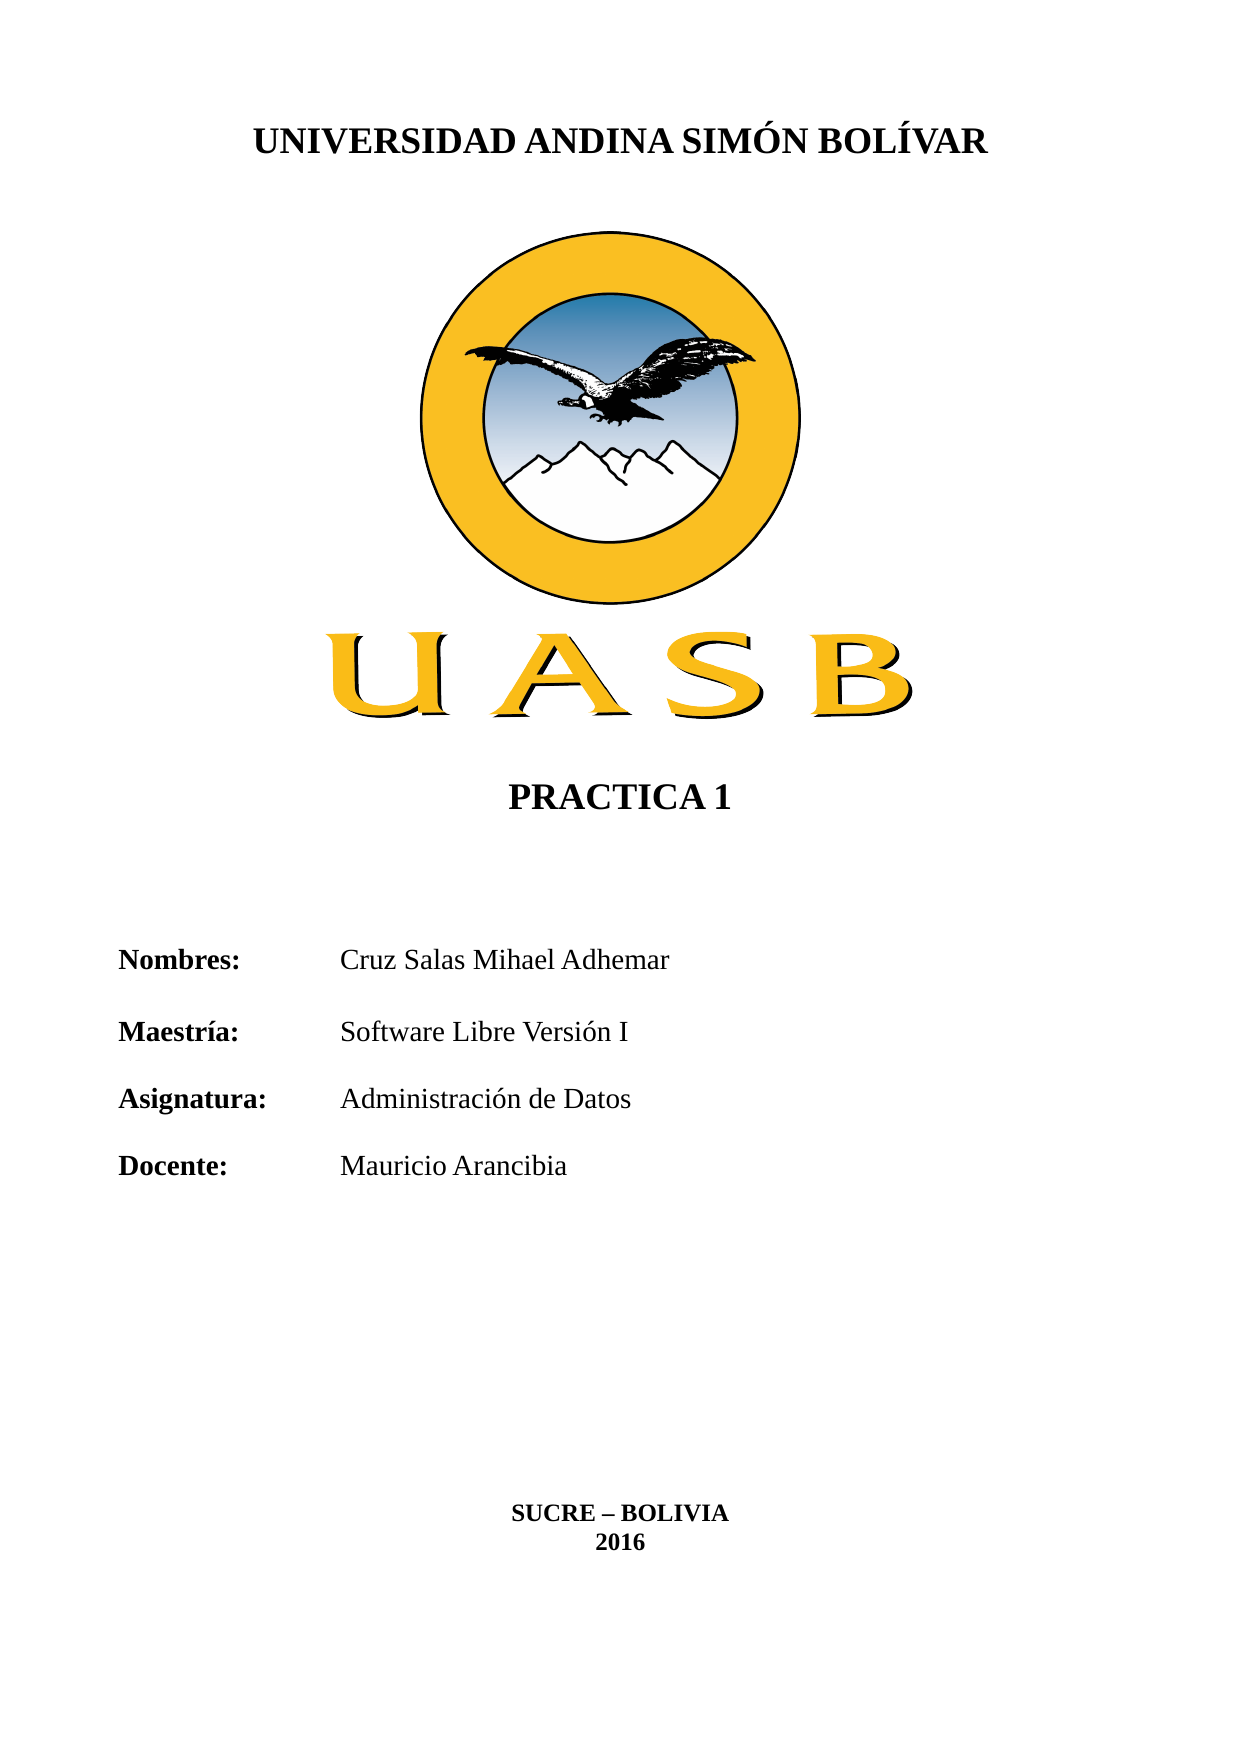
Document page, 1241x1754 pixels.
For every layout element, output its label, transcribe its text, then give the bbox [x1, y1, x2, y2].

text UNIVERSIDAD ANDINA SIMÓN BOLÍVAR [118, 118, 1122, 161]
text SUCRE – BOLIVIA [118, 1498, 1122, 1527]
picture [319, 231, 921, 724]
text Asignatura: Administración de Datos [118, 1081, 1122, 1115]
text Maestría: Software Libre Versión I [118, 1014, 1122, 1048]
text PRACTICA 1 [118, 774, 1122, 818]
text Nombres: Cruz Salas Mihael Adhemar [118, 942, 1122, 976]
text 2016 [118, 1527, 1122, 1556]
text Docente: Mauricio Arancibia [118, 1148, 1122, 1182]
